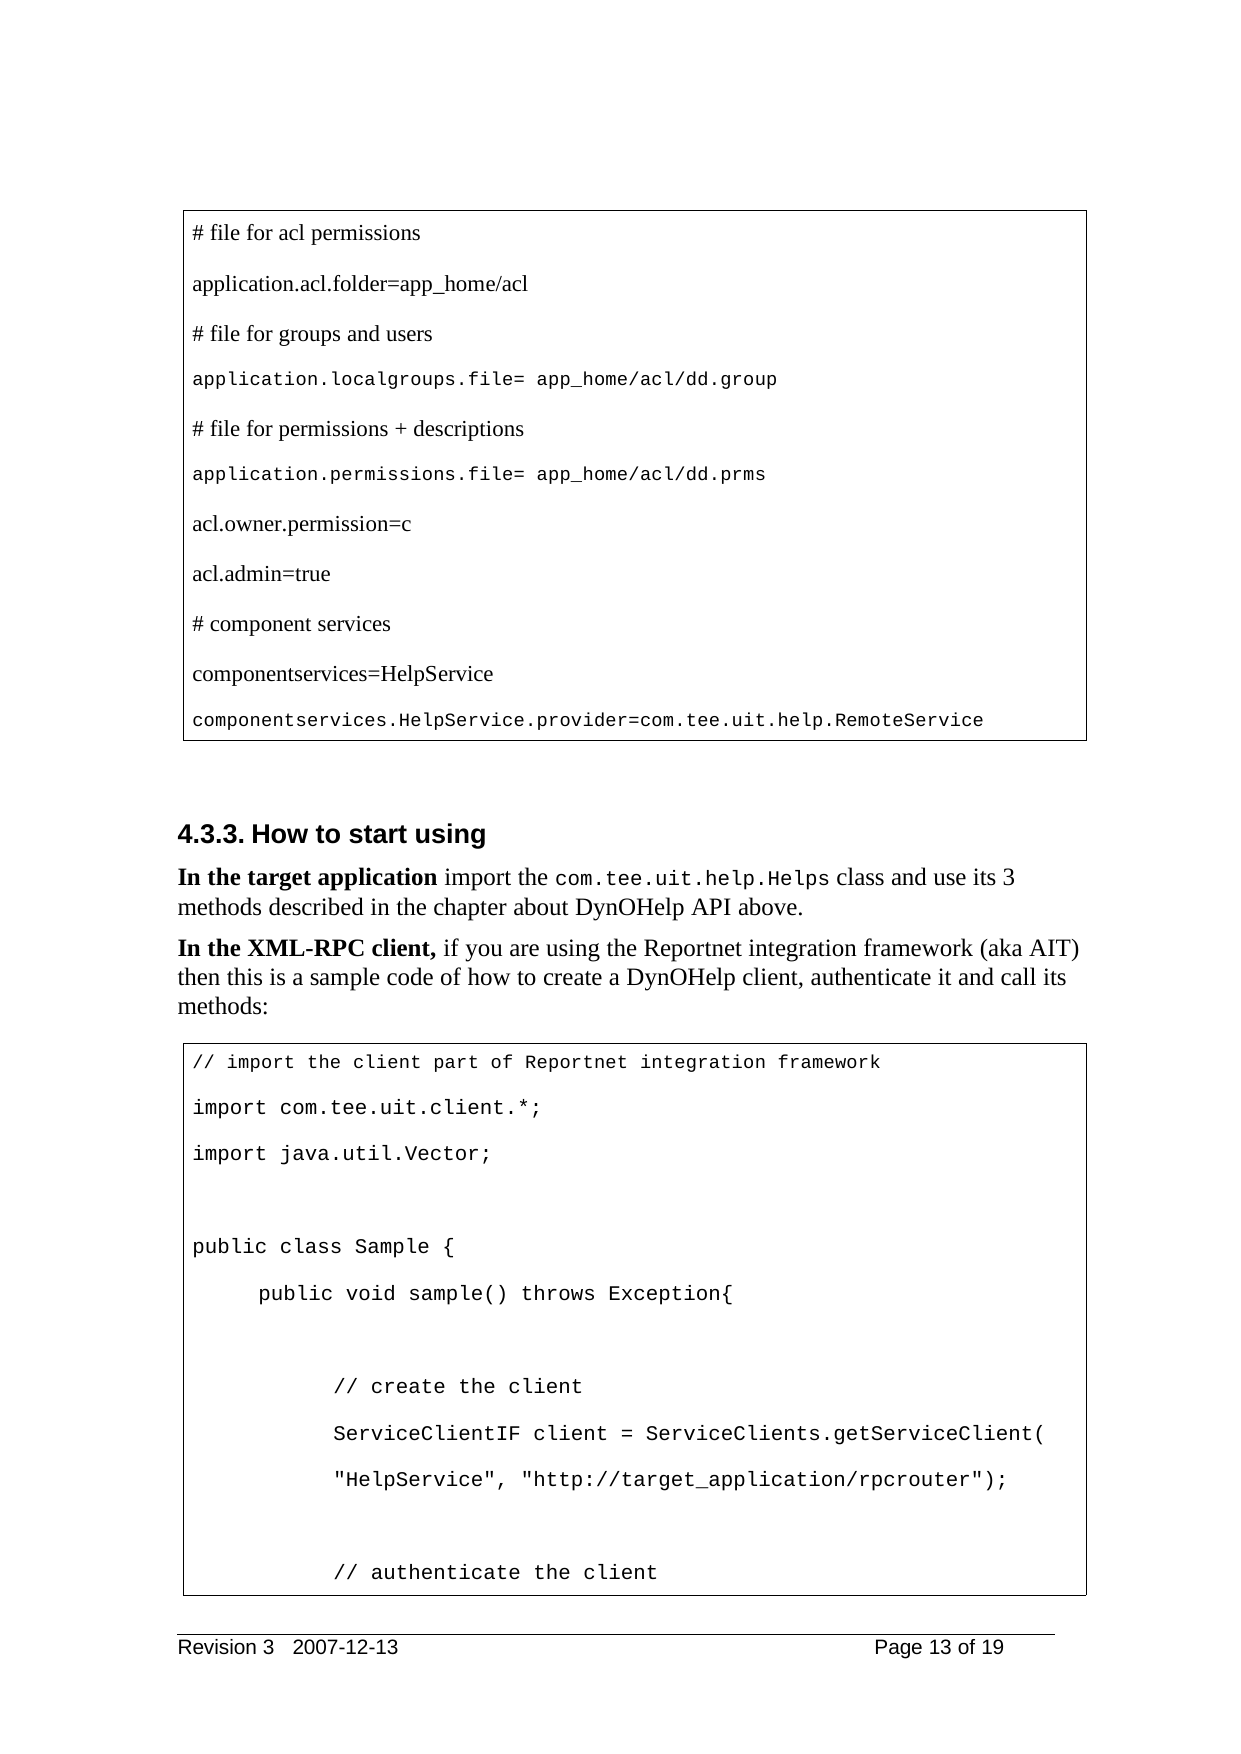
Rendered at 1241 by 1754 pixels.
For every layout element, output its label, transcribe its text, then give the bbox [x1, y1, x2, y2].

text public void sample() throws Exception{ [184, 1274, 1086, 1306]
text application.localgroups.file= app_home/acl/dd.group [184, 361, 1086, 391]
text componentservices=HelpService [184, 651, 1086, 687]
text import java.util.Vector; [184, 1135, 1086, 1167]
text In the XML-RPC client, if you are using the Reportnet integration framework (aka AIT) then this is a sample code of how to create a DynOHelp client, authenticate it and call its methods: [177, 932, 1092, 1020]
text # file for acl permissions [184, 211, 1086, 246]
text # file for permissions + descriptions [184, 406, 1086, 441]
text application.acl.folder=app_home/acl [184, 260, 1086, 296]
text // create the client [184, 1368, 1086, 1399]
text public class Sample { [184, 1228, 1086, 1260]
text # file for groups and users [184, 311, 1086, 346]
subtitle How to start using [177, 818, 1092, 849]
text import com.tee.uit.client.*; [184, 1088, 1086, 1120]
text acl.admin=true [184, 551, 1086, 586]
text "HelpService", "http://target_application/rpcrouter"); [184, 1461, 1086, 1493]
text acl.owner.permission=c [184, 501, 1086, 536]
text ServiceClientIF client = ServiceClients.getServiceClient( [184, 1414, 1086, 1446]
text application.permissions.file= app_home/acl/dd.prms [184, 456, 1086, 486]
text // authenticate the client [184, 1554, 1086, 1595]
text // import the client part of Reportnet integration framework [184, 1044, 1086, 1074]
text componentservices.HelpService.provider=com.tee.uit.help.RemoteService [184, 701, 1086, 740]
text In the target application import the com.tee.uit.help.Helps class and use its 3 methods described in the chapter about DynOHelp API above. [177, 862, 1092, 921]
text # component services [184, 601, 1086, 636]
